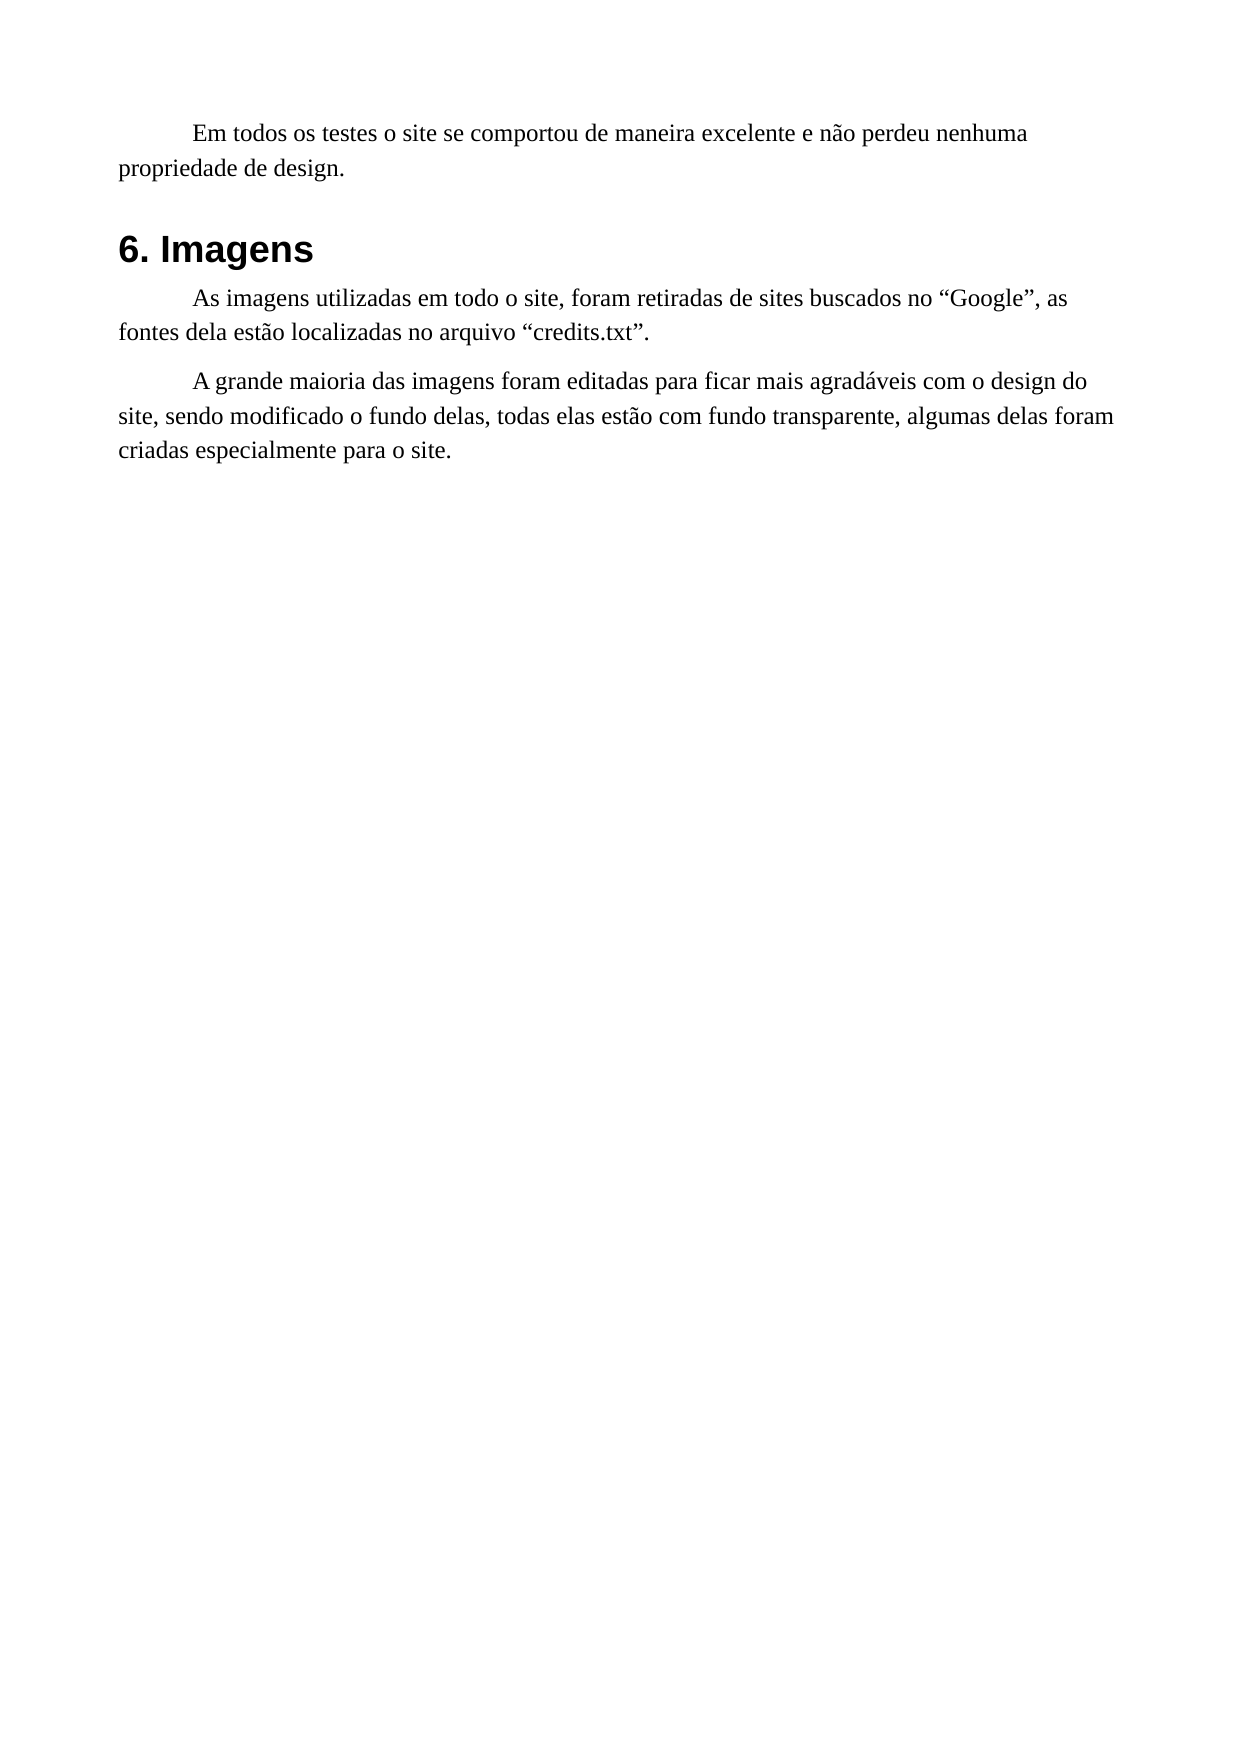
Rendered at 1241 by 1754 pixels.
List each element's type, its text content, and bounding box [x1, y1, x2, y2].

subtitle 6. Imagens [118, 227, 1122, 270]
text As imagens utilizadas em todo o site, foram retiradas de sites buscados no “Google”, as fontes dela estão localizadas no arquivo “credits.txt”. [118, 283, 1122, 346]
text Em todos os testes o site se comportou de maneira excelente e não perdeu nenhuma propriedade de design. [118, 118, 1122, 181]
text A grande maioria das imagens foram editadas para ficar mais agradáveis com o design do site, sendo modificado o fundo delas, todas elas estão com fundo transparente, algumas delas foram criadas especialmente para o site. [118, 366, 1122, 464]
